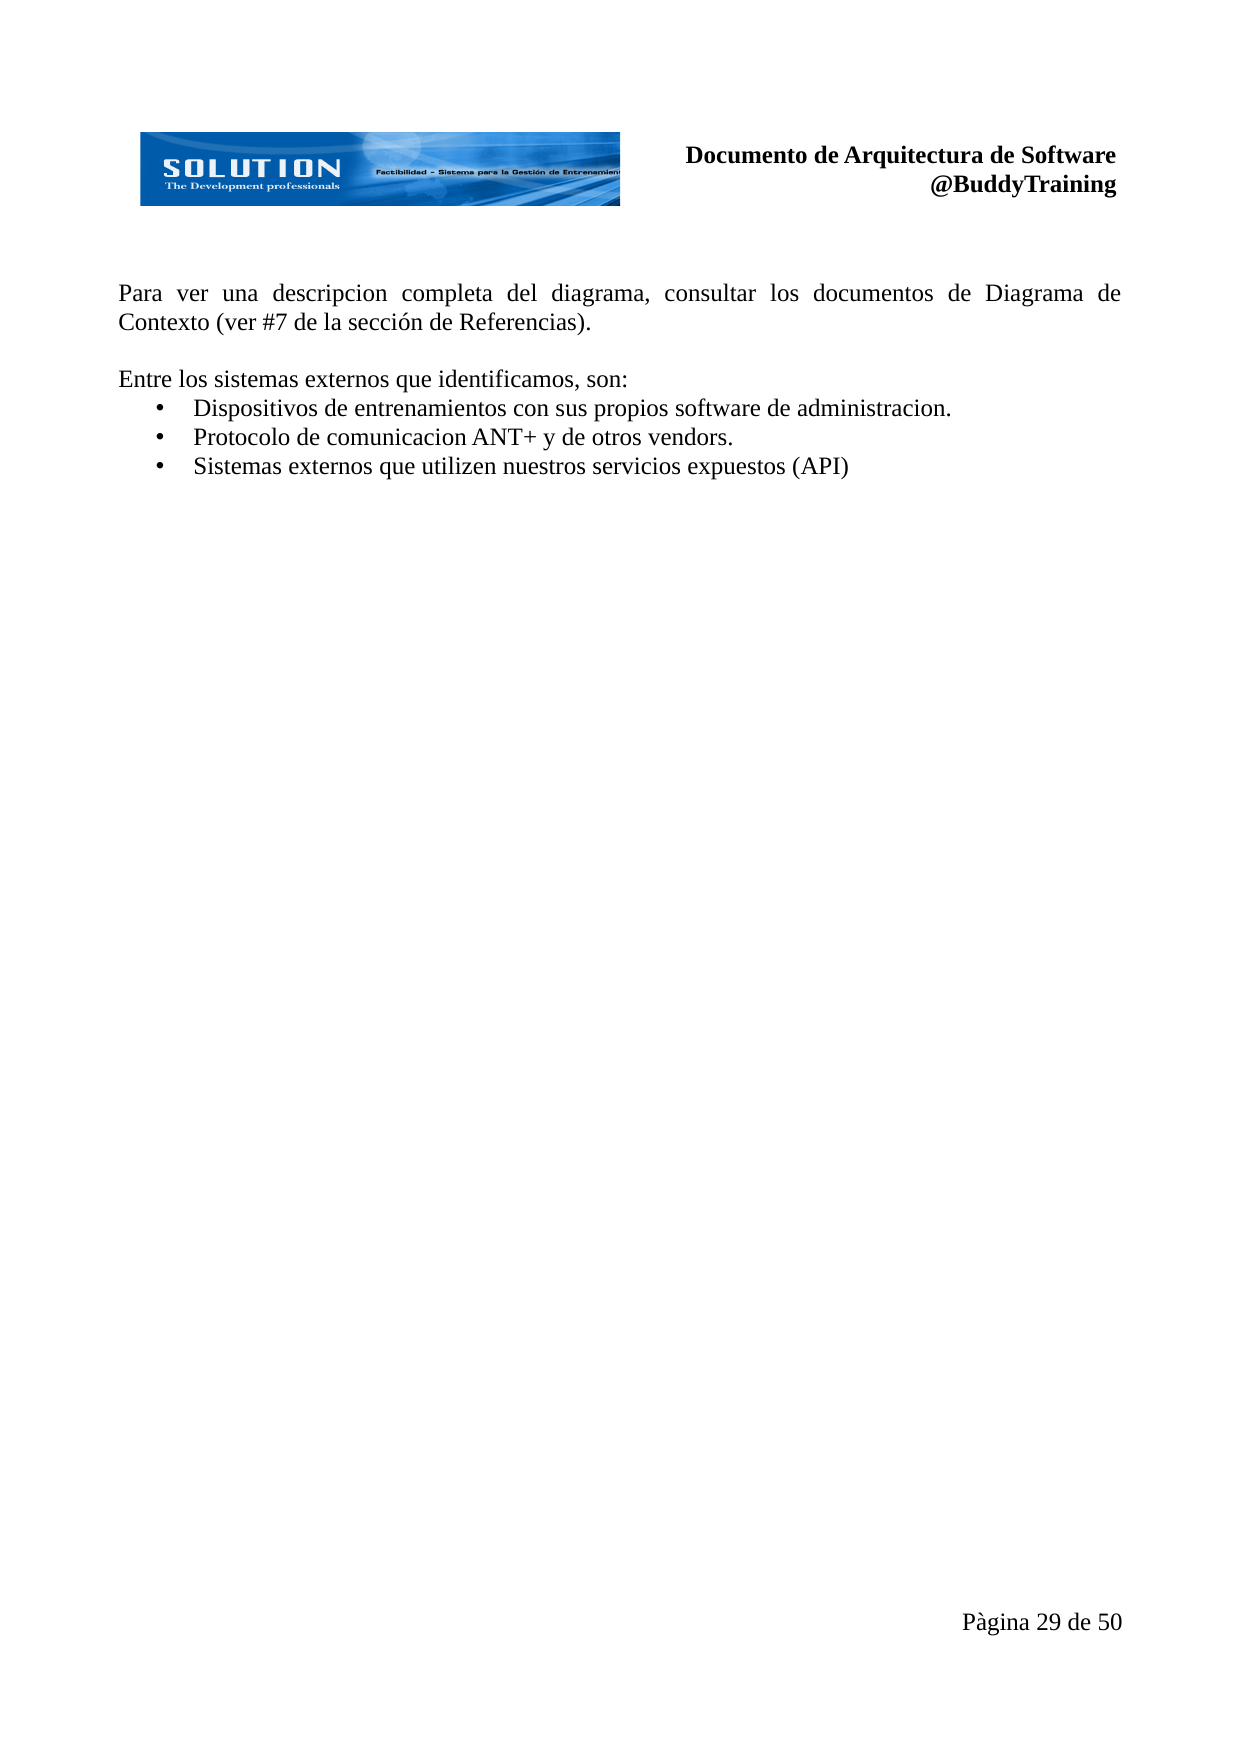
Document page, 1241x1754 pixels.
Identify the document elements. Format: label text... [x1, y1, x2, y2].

text Entre los sistemas externos que identificamos, son: [118, 364, 1122, 393]
picture [140, 132, 621, 206]
list Protocolo de comunicacion ANT+ y de otros vendors. [156, 422, 1122, 451]
list Sistemas externos que utilizen nuestros servicios expuestos (API) [156, 451, 1122, 479]
text Para ver una descripcion completa del diagrama, consultar los documentos de Diagrama de Contexto (ver #7 de la sección de Referencias). [118, 278, 1122, 336]
list Dispositivos de entrenamientos con sus propios software de administracion. [156, 393, 1122, 422]
